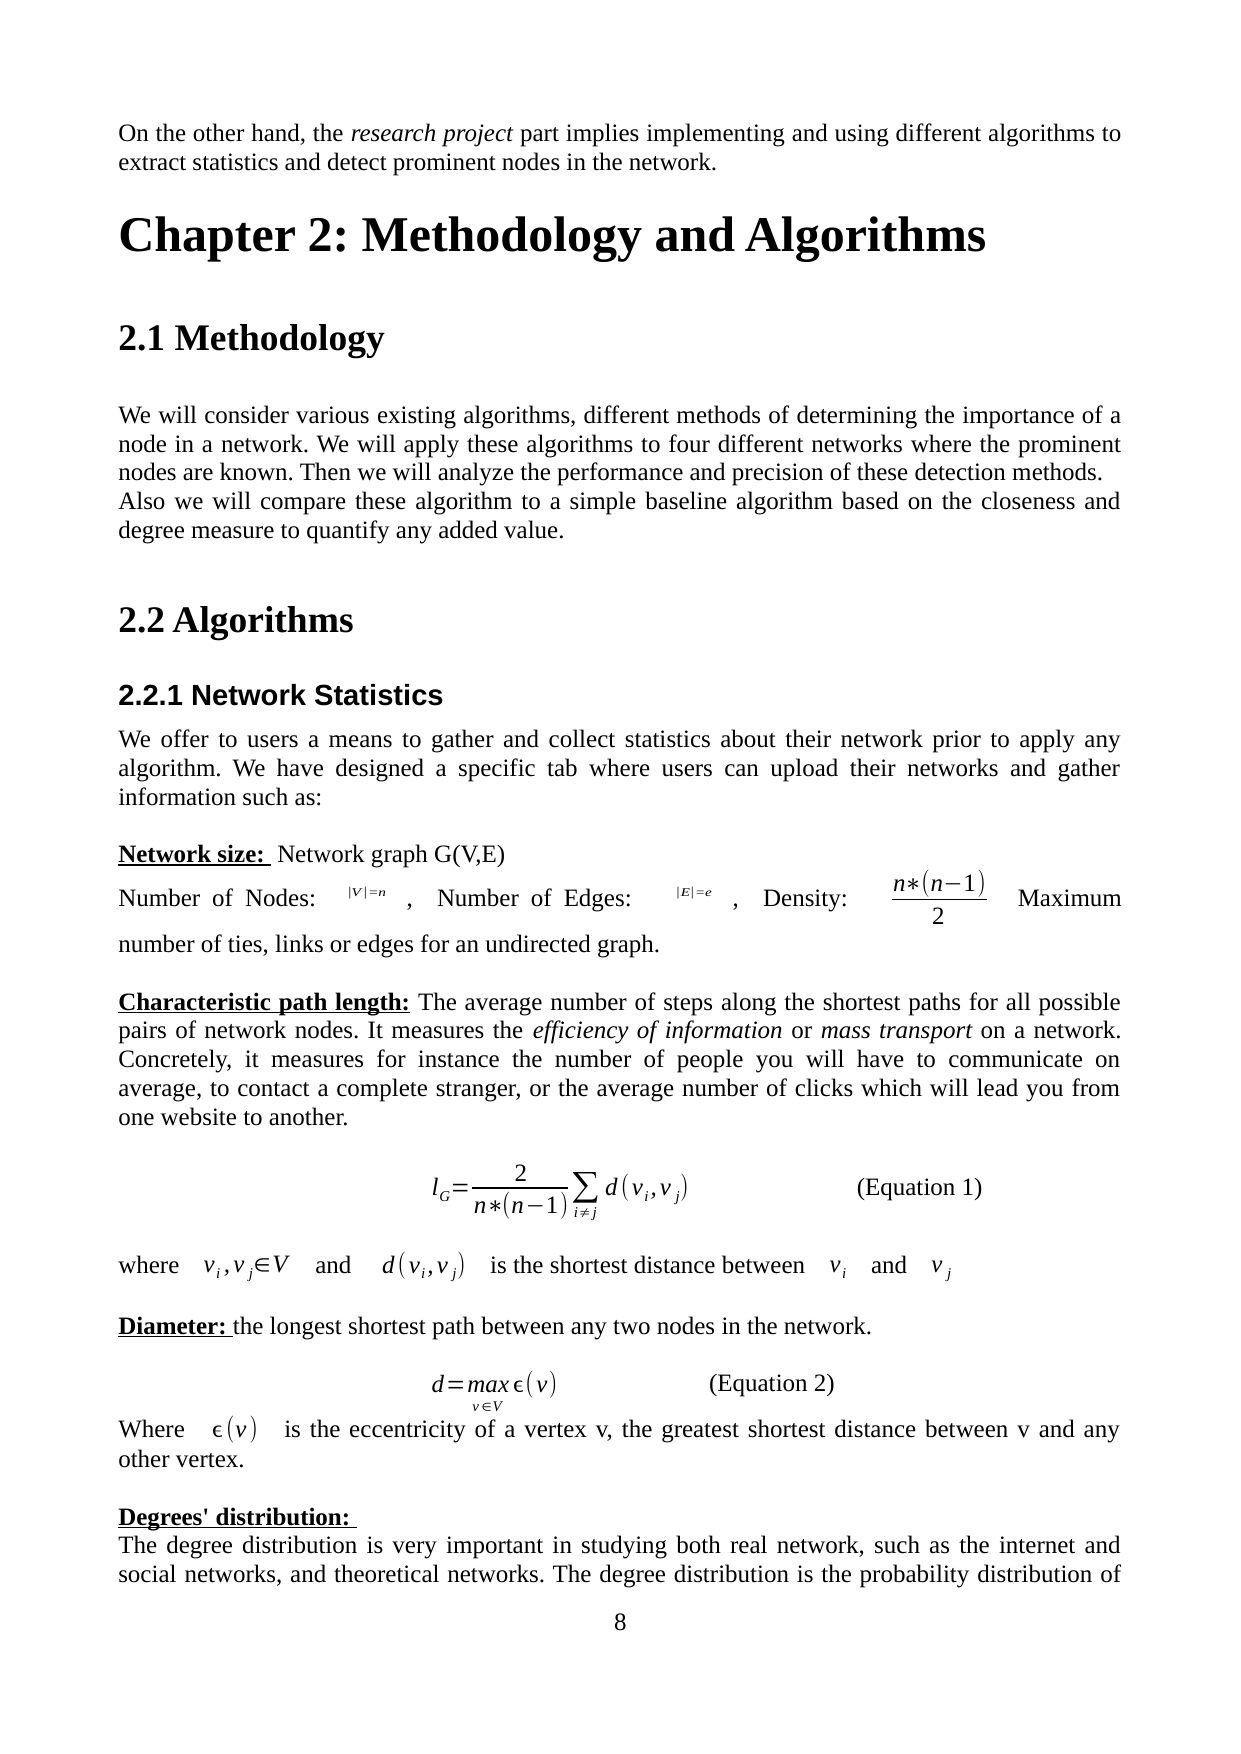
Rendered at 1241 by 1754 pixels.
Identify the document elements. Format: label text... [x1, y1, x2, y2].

text We offer to users a means to gather and collect statistics about their network prior to apply any algorithm. We have designed a specific tab where users can upload their networks and gather information such as: [118, 724, 1122, 810]
subtitle 2.1 Methodology [118, 316, 1122, 359]
text (Equation 1) [118, 1159, 1122, 1221]
text We will consider various existing algorithms, different methods of determining the importance of a node in a network. We will apply these algorithms to four different networks where the prominent nodes are known. Then we will analyze the performance and precision of these detection methods. [118, 400, 1122, 486]
subtitle Chapter 2: Methodology and Algorithms [118, 204, 1122, 262]
text On the other hand, the research project part implies implementing and using different algorithms to extract statistics and detect prominent nodes in the network. [118, 118, 1122, 176]
text Network size: Network graph G(V,E) [118, 839, 1122, 868]
text Where is the eccentricity of a vertex v, the greatest shortest distance between v and any other vertex. [118, 1414, 1122, 1473]
text Diameter: the longest shortest path between any two nodes in the network. [118, 1311, 1122, 1340]
text where and is the shortest distance between and [118, 1250, 1122, 1282]
text Also we will compare these algorithm to a simple baseline algorithm based on the closeness and degree measure to quantify any added value. [118, 486, 1122, 544]
text Degrees' distribution: [118, 1502, 1122, 1531]
text Number of Nodes: , Number of Edges: , Density: Maximum number of ties, links or edges for an undirected graph. [118, 868, 1122, 958]
text (Equation 2) [118, 1368, 1122, 1414]
text The degree distribution is very important in studying both real network, such as the internet and social networks, and theoretical networks. The degree distribution is the probability distribution of [118, 1531, 1122, 1588]
subtitle 2.2.1 Network Statistics [118, 678, 1122, 712]
text Characteristic path length: The average number of steps along the shortest paths for all possible pairs of network nodes. It measures the efficiency of information or mass transport on a network. Concretely, it measures for instance the number of people you will have to communicate on average, to contact a complete stranger, or the average number of clicks which will lead you from one website to another. [118, 987, 1122, 1130]
subtitle 2.2 Algorithms [118, 597, 1122, 641]
